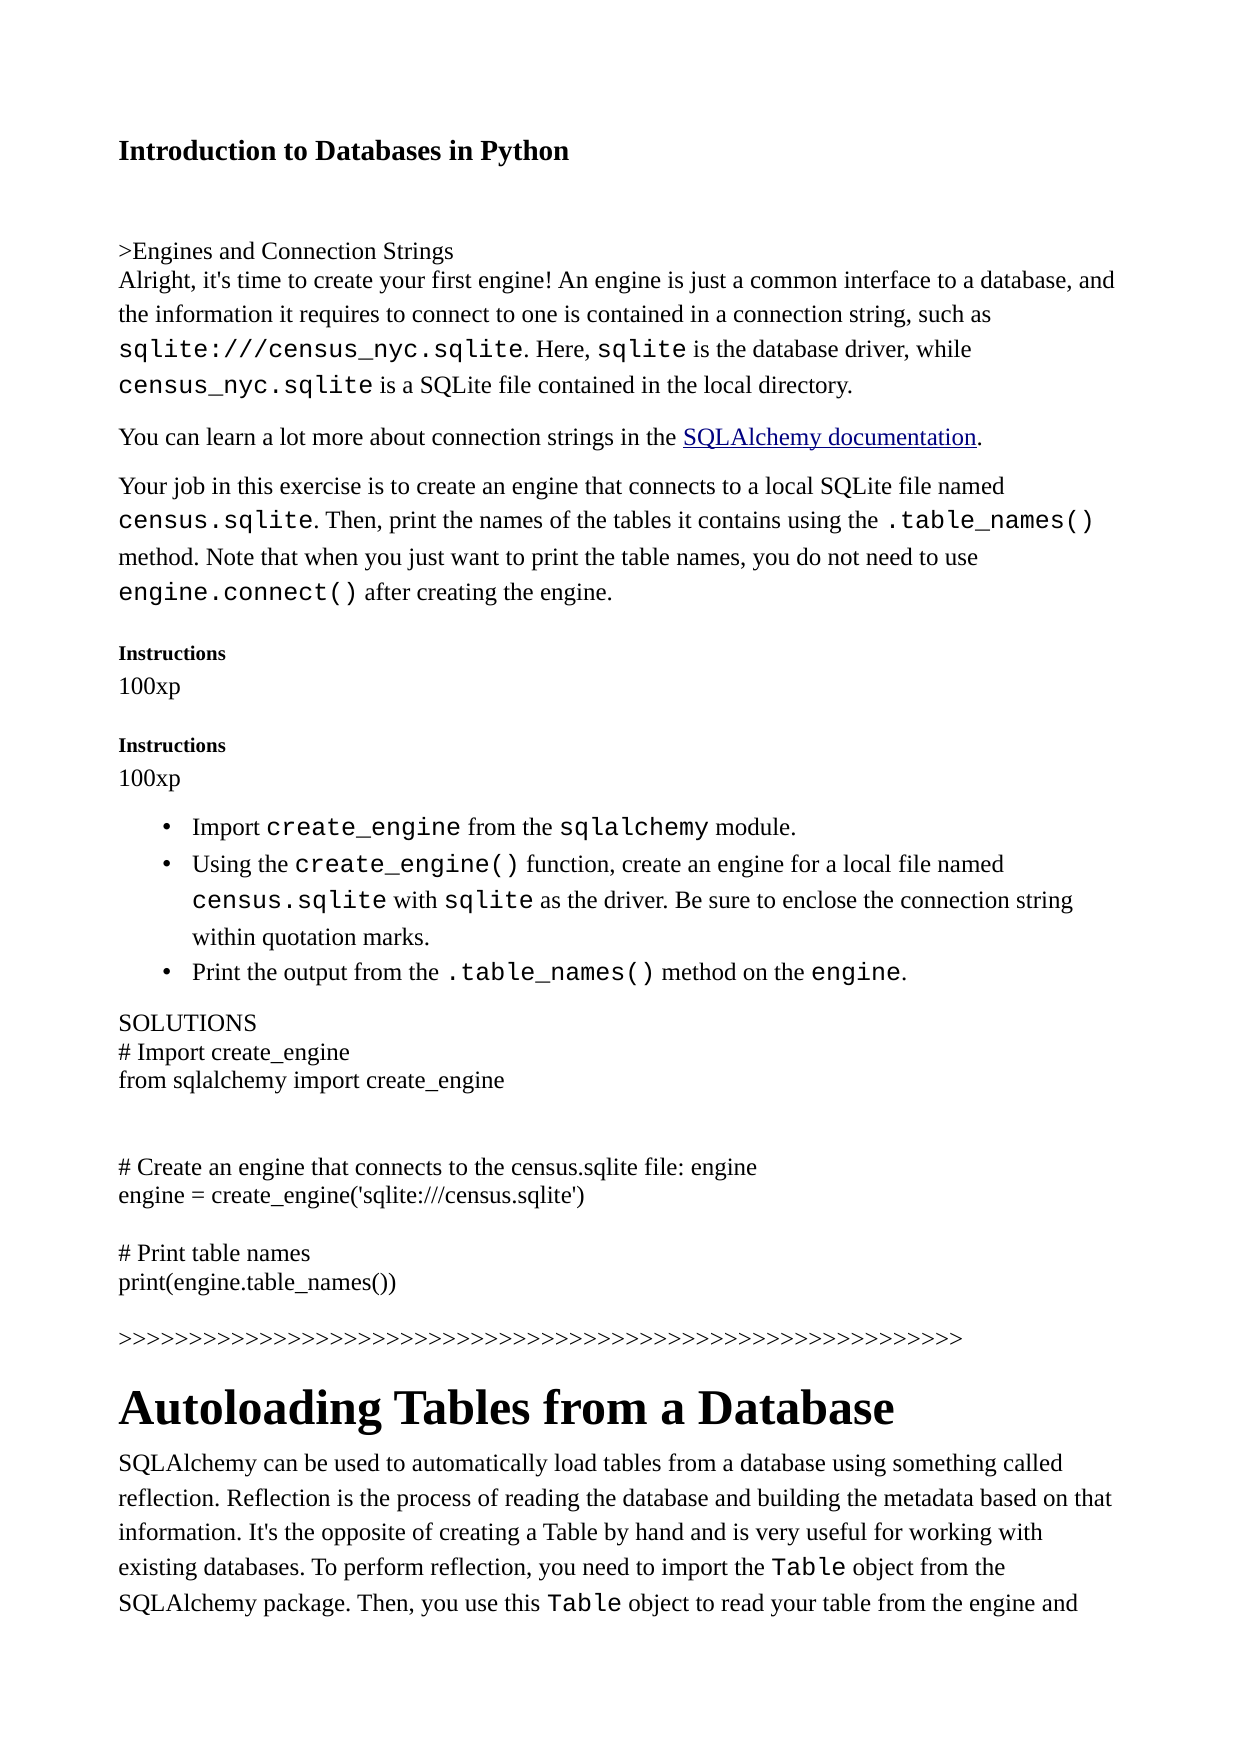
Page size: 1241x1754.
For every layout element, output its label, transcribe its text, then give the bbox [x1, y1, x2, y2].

text You can learn a lot more about connection strings in the SQLAlchemy documentation. [118, 422, 1122, 451]
text >>>>>>>>>>>>>>>>>>>>>>>>>>>>>>>>>>>>>>>>>>>>>>>>>>>>>>>>>>>> [118, 1324, 1122, 1353]
text from sqlalchemy import create_engine [118, 1066, 1122, 1094]
text Your job in this exercise is to create an engine that connects to a local SQLite file named census.sqlite. Then, print the names of the tables it contains using the .table_names() method. Note that when you just want to print the table names, you do not need to use engine.connect() after creating the engine. [118, 471, 1122, 607]
subtitle Introduction to Databases in Python [118, 133, 1122, 166]
subtitle Instructions [118, 733, 1122, 757]
list Using the create_engine() function, create an engine for a local file named census.sqlite with sqlite as the driver. Be sure to enclose the connection string within quotation marks. [162, 849, 1122, 951]
list Print the output from the .table_names() method on the engine. [162, 957, 1122, 987]
list Import create_engine from the sqlalchemy module. [162, 812, 1122, 843]
text print(engine.table_names()) [118, 1267, 1122, 1296]
text SQLAlchemy can be used to automatically load tables from a database using something called reflection. Reflection is the process of reading the database and building the metadata based on that information. It's the opposite of creating a Table by hand and is very useful for working with existing databases. To perform reflection, you need to import the Table object from the SQLAlchemy package. Then, you use this Table object to read your table from the engine and [118, 1448, 1122, 1619]
text 100xp [118, 763, 1122, 792]
text engine = create_engine('sqlite:///census.sqlite') [118, 1181, 1122, 1209]
subtitle Instructions [118, 641, 1122, 665]
text # Print table names [118, 1238, 1122, 1267]
text >Engines and Connection Strings [118, 236, 1122, 265]
text # Import create_engine [118, 1037, 1122, 1066]
text Alright, it's time to create your first engine! An engine is just a common interface to a database, and the information it requires to connect to one is contained in a connection string, such as sqlite:///census_nyc.sqlite. Here, sqlite is the database driver, while census_nyc.sqlite is a SQLite file contained in the local directory. [118, 265, 1122, 401]
text SOLUTIONS [118, 1008, 1122, 1037]
subtitle Autoloading Tables from a Database [118, 1378, 1122, 1436]
text 100xp [118, 671, 1122, 700]
text # Create an engine that connects to the census.sqlite file: engine [118, 1152, 1122, 1181]
